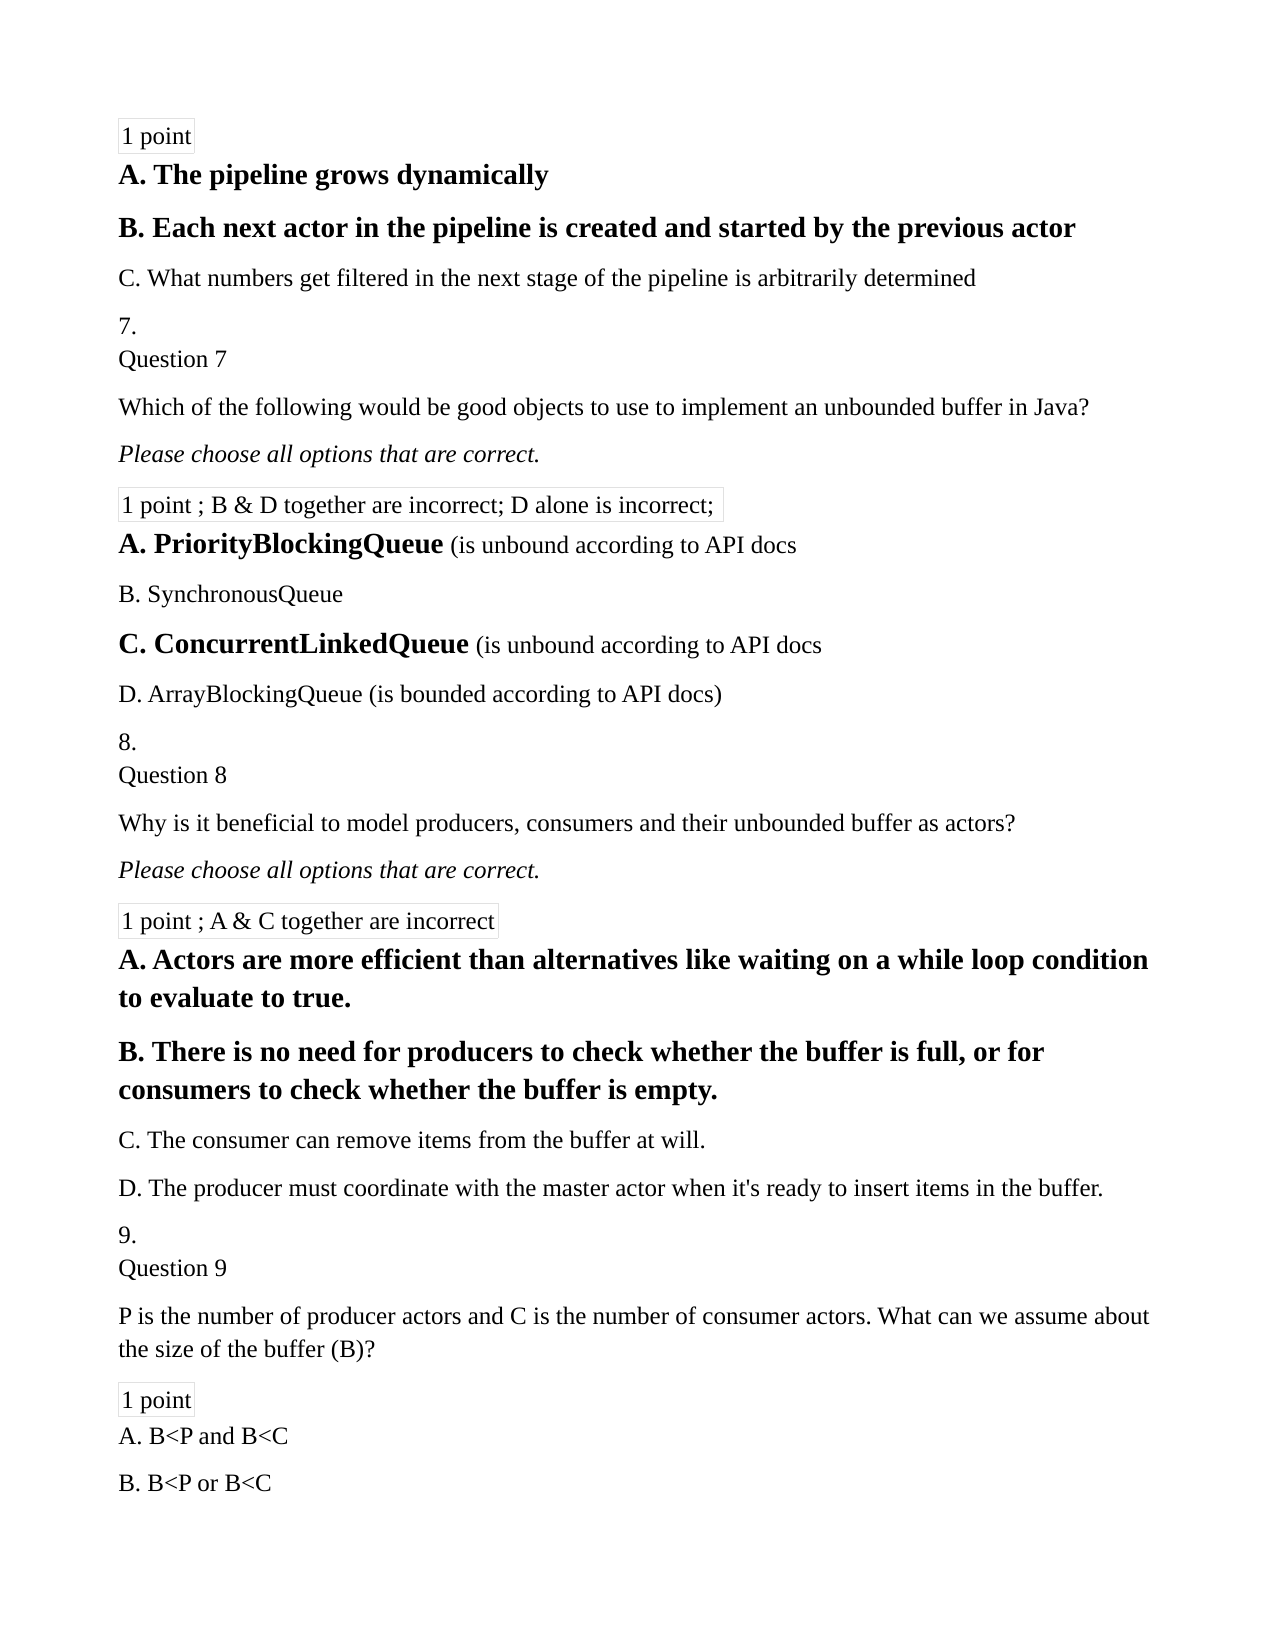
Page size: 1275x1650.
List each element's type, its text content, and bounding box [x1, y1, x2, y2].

text B. SynchronousQueue [118, 579, 1157, 608]
text 9. [118, 1221, 1157, 1249]
text [195, 1382, 1157, 1417]
text 1 point [119, 119, 194, 153]
text C. The consumer can remove items from the buffer at will. [118, 1125, 1157, 1154]
text D. The producer must coordinate with the master actor when it's ready to insert items in the buffer. [118, 1173, 1157, 1202]
text 7. [118, 311, 1157, 340]
text Why is it beneficial to model producers, consumers and their unbounded buffer as actors? [118, 808, 1157, 837]
text Question 9 [118, 1253, 1157, 1282]
text 1 point ; B & D together are incorrect; D alone is incorrect; [119, 488, 723, 521]
text Question 7 [118, 344, 1157, 373]
text [195, 118, 1157, 153]
text C. ConcurrentLinkedQueue (is unbound according to API docs [118, 626, 1157, 660]
text 1 point ; A & C together are incorrect [119, 904, 498, 938]
text A. PriorityBlockingQueue (is unbound according to API docs [118, 526, 1157, 559]
text 8. [118, 727, 1157, 756]
text B. B<P or B<C [118, 1468, 1157, 1497]
text C. What numbers get filtered in the next stage of the pipeline is arbitrarily determined [118, 263, 1157, 292]
text A. The pipeline grows dynamically [118, 157, 1157, 191]
text P is the number of producer actors and C is the number of consumer actors. What can we assume about the size of the buffer (B)? [118, 1301, 1157, 1363]
text B. There is no need for producers to check whether the buffer is full, or for consumers to check whether the buffer is empty. [118, 1034, 1157, 1106]
text A. Actors are more efficient than alternatives like waiting on a while loop condition to evaluate to true. [118, 942, 1157, 1014]
text Please choose all options that are correct. [118, 439, 1157, 468]
text A. B<P and B<C [118, 1421, 1157, 1449]
text 1 point [119, 1383, 194, 1416]
text D. ArrayBlockingQueue (is bounded according to API docs) [118, 679, 1157, 708]
text [724, 487, 1157, 522]
text [499, 903, 1157, 938]
text Please choose all options that are correct. [118, 855, 1157, 884]
text Which of the following would be good objects to use to implement an unbounded buffer in Java? [118, 392, 1157, 420]
text Question 8 [118, 760, 1157, 789]
text B. Each next actor in the pipeline is created and started by the previous actor [118, 210, 1157, 244]
